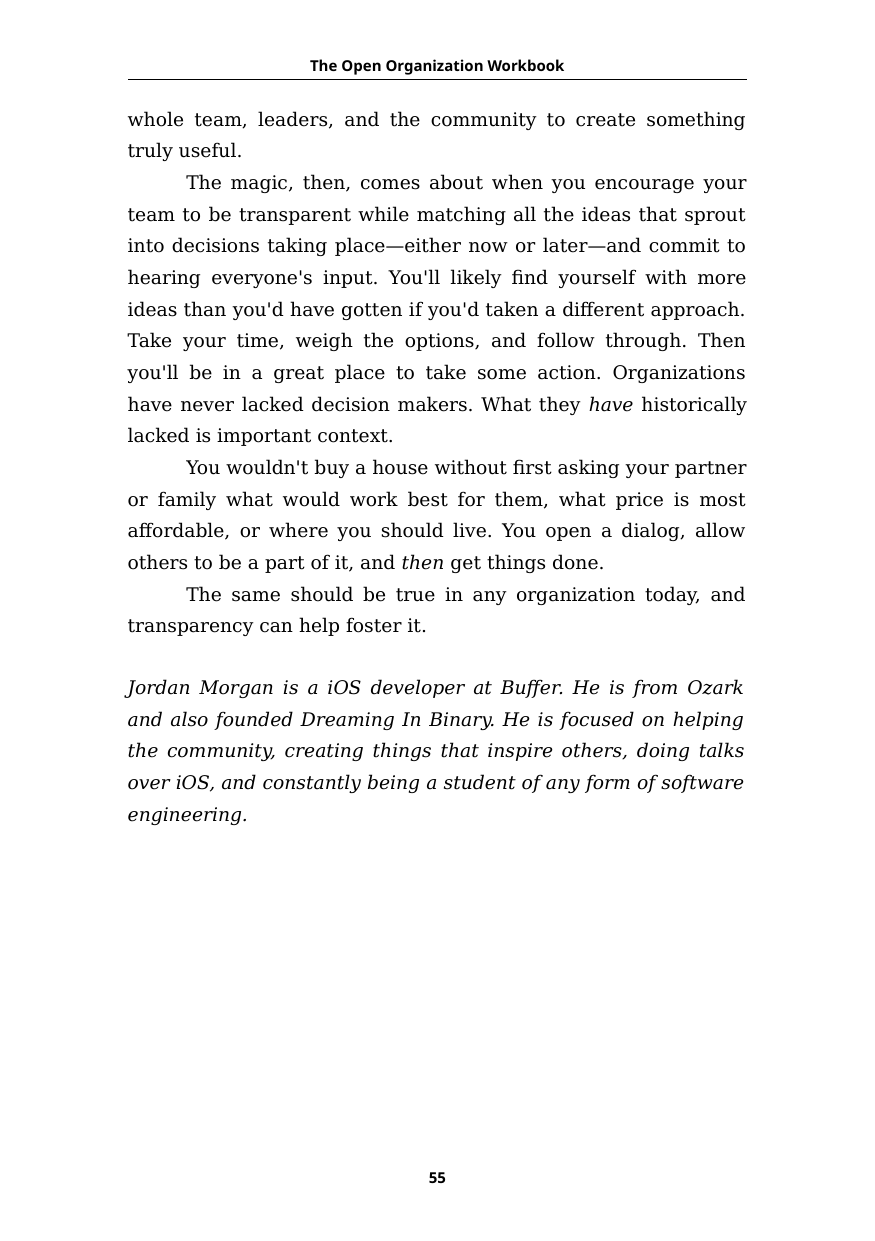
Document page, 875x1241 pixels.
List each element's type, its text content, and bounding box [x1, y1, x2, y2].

text The same should be true in any organization today, and transparency can help foster it. [127, 584, 747, 637]
text You wouldn't buy a house without first asking your partner or family what would work best for them, what price is most affordable, or where you should live. You open a dialog, allow others to be a part of it, and then get things done. [127, 457, 747, 574]
text The magic, then, comes about when you encourage your team to be transparent while matching all the ideas that sprout into decisions taking place—either now or later—and commit to hearing everyone's input. You'll likely find yourself with more ideas than you'd have gotten if you'd taken a different approach. Take your time, weigh the options, and follow through. Then you'll be in a great place to take some action. Organizations have never lacked decision makers. What they have historically lacked is important context. [127, 172, 747, 447]
text Jordan Morgan is a iOS developer at Buffer. He is from Ozark and also founded Dreaming In Binary. He is focused on helping the community, creating things that inspire others, doing talks over iOS, and constantly being a student of any form of software engineering. [127, 677, 747, 826]
text whole team, leaders, and the community to create something truly useful. [127, 109, 747, 162]
